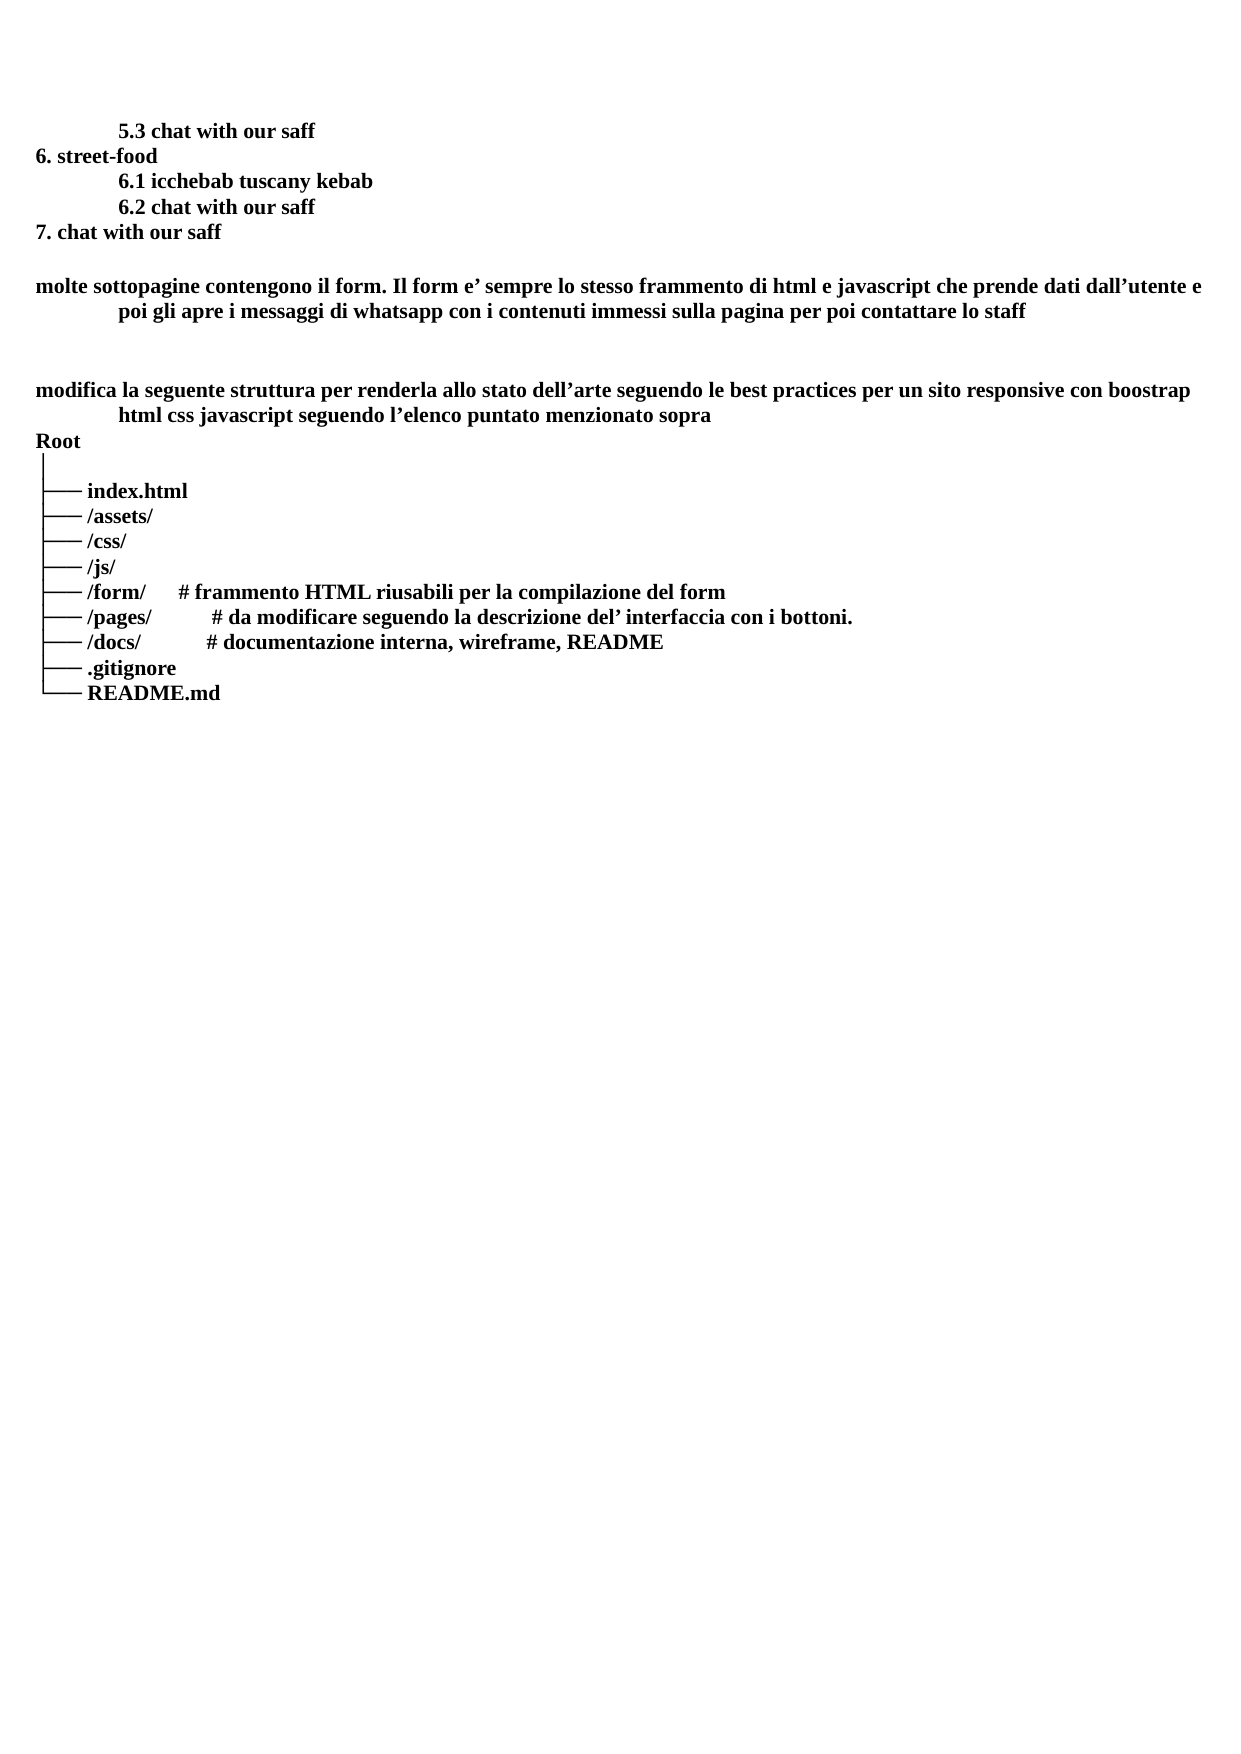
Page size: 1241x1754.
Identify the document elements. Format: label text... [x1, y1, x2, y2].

text 6.2 chat with our saff [35, 194, 1205, 219]
text ├── index.html [44, 478, 1205, 503]
text ├── /css/ [35, 528, 42, 554]
text ├── /docs/ # documentazione interna, wireframe, README [44, 629, 1205, 654]
text ├── /js/ [35, 554, 42, 579]
text ├── /pages/ # da modificare seguendo la descrizione del’ interfaccia con i bottoni. [44, 604, 1205, 629]
text Root [35, 428, 1205, 453]
text molte sottopagine contengono il form. Il form e’ sempre lo stesso frammento di html e javascript che prende dati dall’utente e poi gli apre i messaggi di whatsapp con i contenuti immessi sulla pagina per poi contattare lo staff [35, 273, 1205, 323]
text ├── /assets/ [44, 503, 1205, 528]
text ├── /form/ # frammento HTML riusabili per la compilazione del form [44, 579, 1205, 604]
text │ [35, 453, 42, 478]
text │ [44, 453, 1205, 478]
text 7. chat with our saff [35, 219, 1205, 244]
text 5.3 chat with our saff [35, 118, 1205, 143]
text ├── /css/ [44, 528, 1205, 554]
text modifica la seguente struttura per renderla allo stato dell’arte seguendo le best practices per un sito responsive con boostrap html css javascript seguendo l’elenco puntato menzionato sopra [35, 377, 1205, 428]
text ├── /js/ [44, 554, 1205, 579]
text 6. street-food [35, 143, 1205, 168]
text └── README.md [35, 680, 1205, 705]
text 6.1 icchebab tuscany kebab [35, 168, 1205, 194]
text ├── .gitignore [44, 654, 1205, 680]
